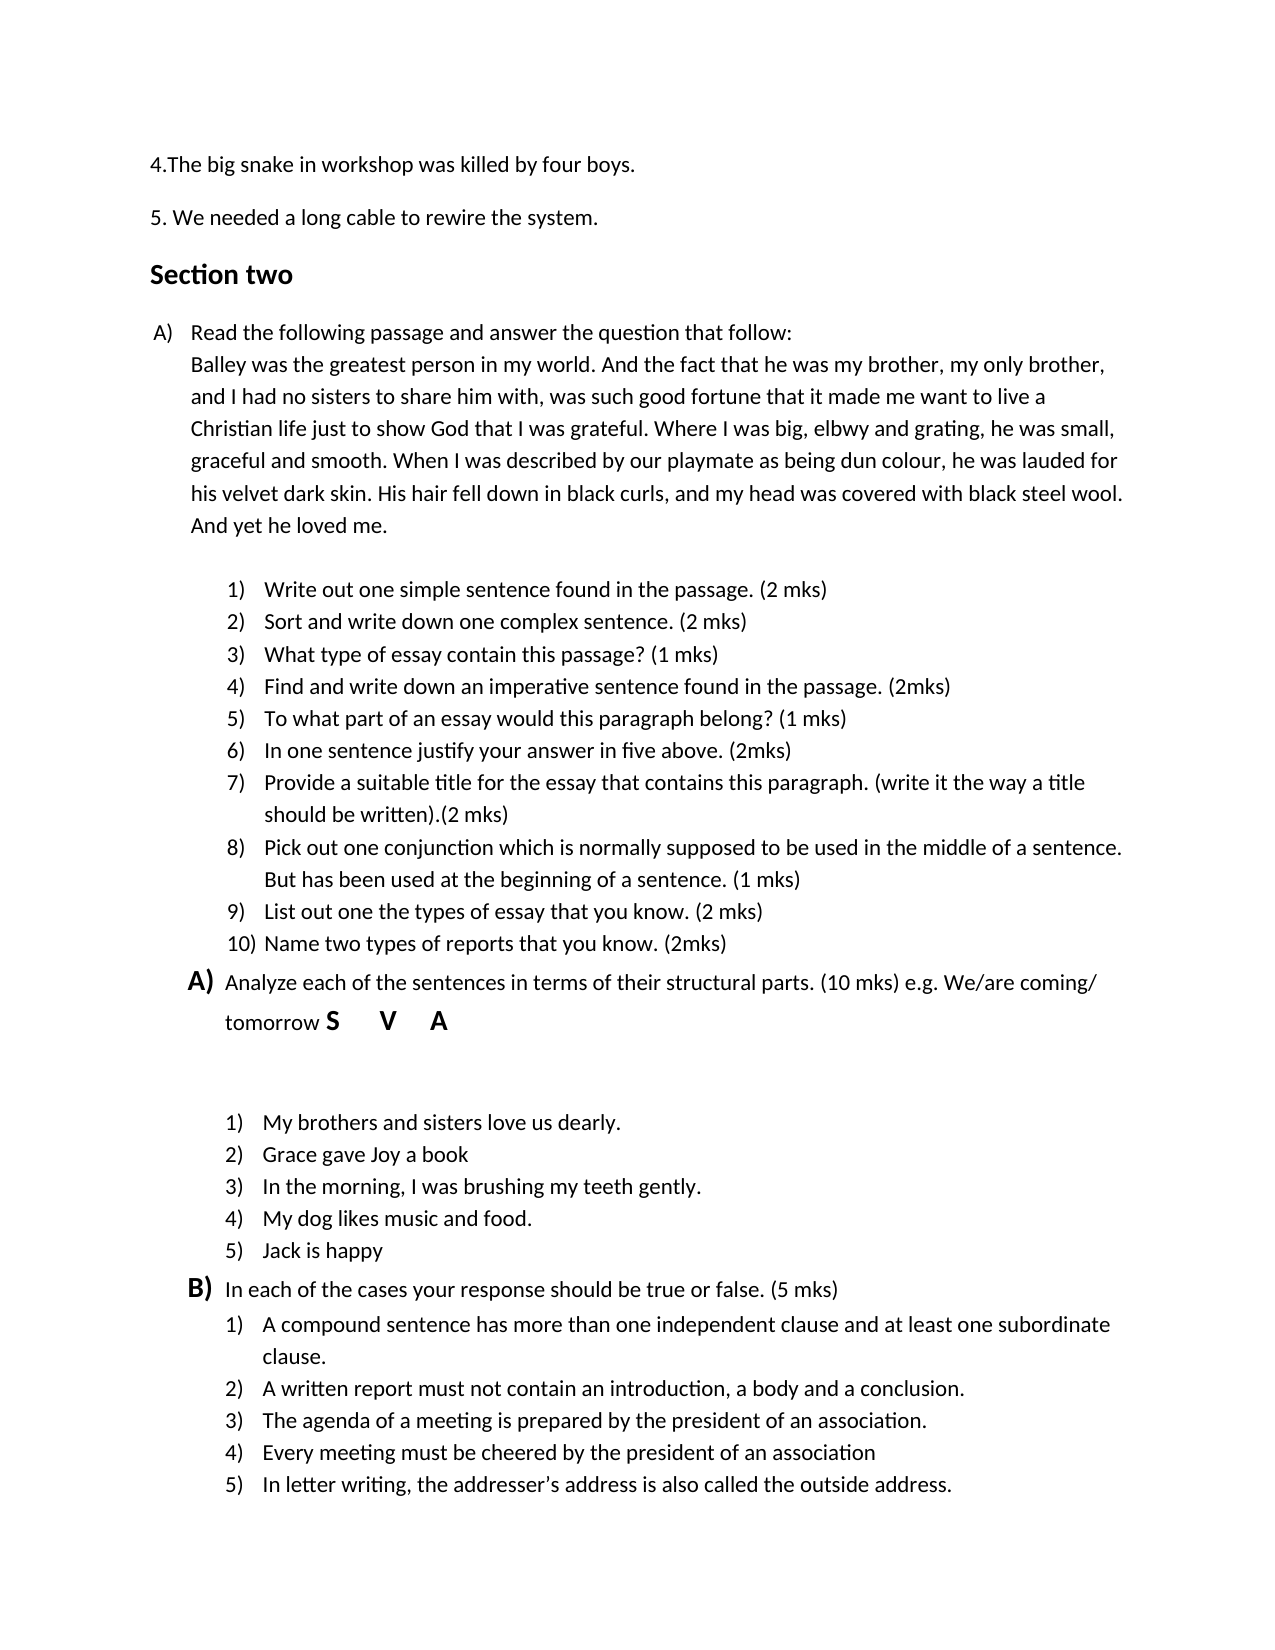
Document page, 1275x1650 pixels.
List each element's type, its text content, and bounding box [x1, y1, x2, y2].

list Read the following passage and answer the question that follow: [153, 318, 1125, 346]
list Pick out one conjunction which is normally supposed to be used in the middle of a sentence. But has been used at the beginning of a sentence. (1 mks) [227, 833, 1125, 893]
list In the morning, I was brushing my teeth gently. [225, 1172, 1125, 1200]
list Jack is happy [225, 1237, 1125, 1264]
list Balley was the greatest person in my world. And the fact that he was my brother, my only brother, and I had no sisters to share him with, was such good fortune that it made me want to live a Christian life just to show God that I was grateful. Where I was big, elbwy and grating, he was small, graceful and smooth. When I was described by our playmate as being dun colour, he was lauded for his velvet dark skin. His hair fell down in black curls, and my head was covered with black steel wool. And yet he loved me. [191, 350, 1125, 539]
text 4.The big snake in workshop was killed by four boys. [150, 150, 1125, 178]
list My dog likes music and food. [225, 1204, 1125, 1232]
list List out one the types of essay that you know. (2 mks) [227, 897, 1125, 925]
list Analyze each of the sentences in terms of their structural parts. (10 mks) e.g. We/are coming/ tomorrow S V A [187, 962, 1125, 1038]
list A compound sentence has more than one independent clause and at least one subordinate clause. [225, 1310, 1125, 1370]
list Every meeting must be cheered by the president of an association [225, 1438, 1125, 1466]
list My brothers and sisters love us dearly. [225, 1108, 1125, 1136]
list Sort and write down one complex sentence. (2 mks) [227, 607, 1125, 636]
list Name two types of reports that you know. (2mks) [227, 929, 1125, 957]
list Write out one simple sentence found in the passage. (2 mks) [227, 575, 1125, 603]
list In each of the cases your response should be true or false. (5 mks) [187, 1269, 1125, 1304]
list The agenda of a meeting is prepared by the president of an association. [225, 1406, 1125, 1434]
text 5. We needed a long cable to rewire the system. [150, 203, 1125, 231]
list Grace gave Joy a book [225, 1140, 1125, 1168]
list In one sentence justify your answer in five above. (2mks) [227, 736, 1125, 764]
list In letter writing, the addresser’s address is also called the outside address. [225, 1471, 1125, 1499]
list Provide a suitable title for the essay that contains this paragraph. (write it the way a title should be written).(2 mks) [227, 768, 1125, 829]
text Section two [150, 256, 1125, 292]
list A written report must not contain an introduction, a body and a conclusion. [225, 1374, 1125, 1402]
list Find and write down an imperative sentence found in the passage. (2mks) [227, 672, 1125, 700]
list To what part of an essay would this paragraph belong? (1 mks) [227, 704, 1125, 732]
list What type of essay contain this passage? (1 mks) [227, 640, 1125, 668]
